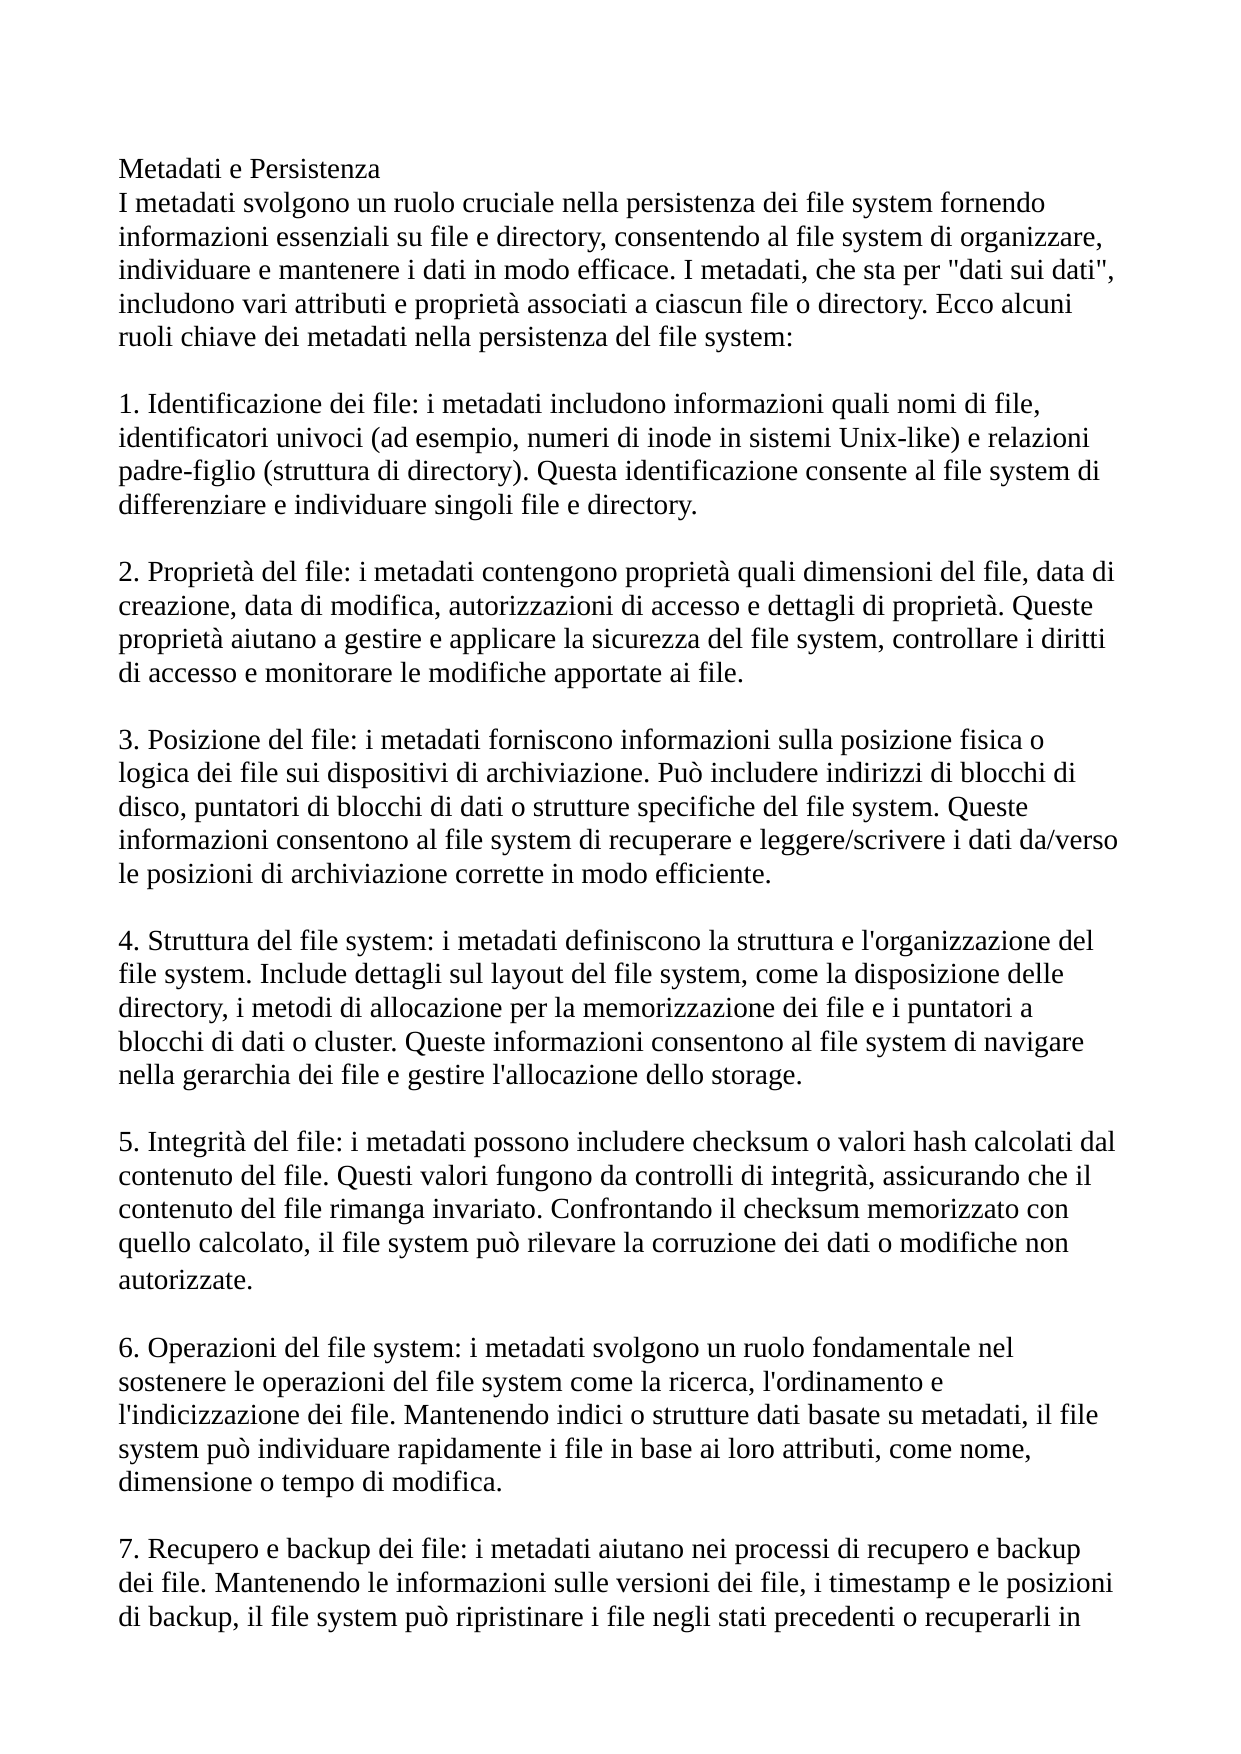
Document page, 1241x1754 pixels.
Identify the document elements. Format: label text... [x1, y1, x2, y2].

text 6. Operazioni del file system: i metadati svolgono un ruolo fondamentale nel sostenere le operazioni del file system come la ricerca, l'ordinamento e l'indicizzazione dei file. Mantenendo indici o strutture dati basate su metadati, il file system può individuare rapidamente i file in base ai loro attributi, come nome, dimensione o tempo di modifica. [118, 1330, 1122, 1498]
text I metadati svolgono un ruolo cruciale nella persistenza dei file system fornendo informazioni essenziali su file e directory, consentendo al file system di organizzare, individuare e mantenere i dati in modo efficace. I metadati, che sta per "dati sui dati", includono vari attributi e proprietà associati a ciascun file o directory. Ecco alcuni ruoli chiave dei metadati nella persistenza del file system: 1. Identificazione dei file: i metadati includono informazioni quali nomi di file, identificatori univoci (ad esempio, numeri di inode in sistemi Unix-like) e relazioni padre-figlio (struttura di directory). Questa identificazione consente al file system di differenziare e individuare singoli file e directory. 2. Proprietà del file: i metadati contengono proprietà quali dimensioni del file, data di creazione, data di modifica, autorizzazioni di accesso e dettagli di proprietà. Queste proprietà aiutano a gestire e applicare la sicurezza del file system, controllare i diritti di accesso e monitorare le modifiche apportate ai file. 3. Posizione del file: i metadati forniscono informazioni sulla posizione fisica o logica dei file sui dispositivi di archiviazione. Può includere indirizzi di blocchi di disco, puntatori di blocchi di dati o strutture specifiche del file system. Queste informazioni consentono al file system di recuperare e leggere/scrivere i dati da/verso le posizioni di archiviazione corrette in modo efficiente. 4. Struttura del file system: i metadati definiscono la struttura e l'organizzazione del file system. Include dettagli sul layout del file system, come la disposizione delle directory, i metodi di allocazione per la memorizzazione dei file e i puntatori a blocchi di dati o cluster. Queste informazioni consentono al file system di navigare nella gerarchia dei file e gestire l'allocazione dello storage. 5. Integrità del file: i metadati possono includere checksum o valori hash calcolati dal contenuto del file. Questi valori fungono da controlli di integrità, assicurando che il contenuto del file rimanga invariato. Confrontando il checksum memorizzato con quello calcolato, il file system può rilevare la corruzione dei dati o modifiche non autorizzate. [118, 185, 1122, 1297]
text 7. Recupero e backup dei file: i metadati aiutano nei processi di recupero e backup dei file. Mantenendo le informazioni sulle versioni dei file, i timestamp e le posizioni di backup, il file system può ripristinare i file negli stati precedenti o recuperarli in [118, 1532, 1122, 1632]
text Metadati e Persistenza [118, 152, 1122, 185]
